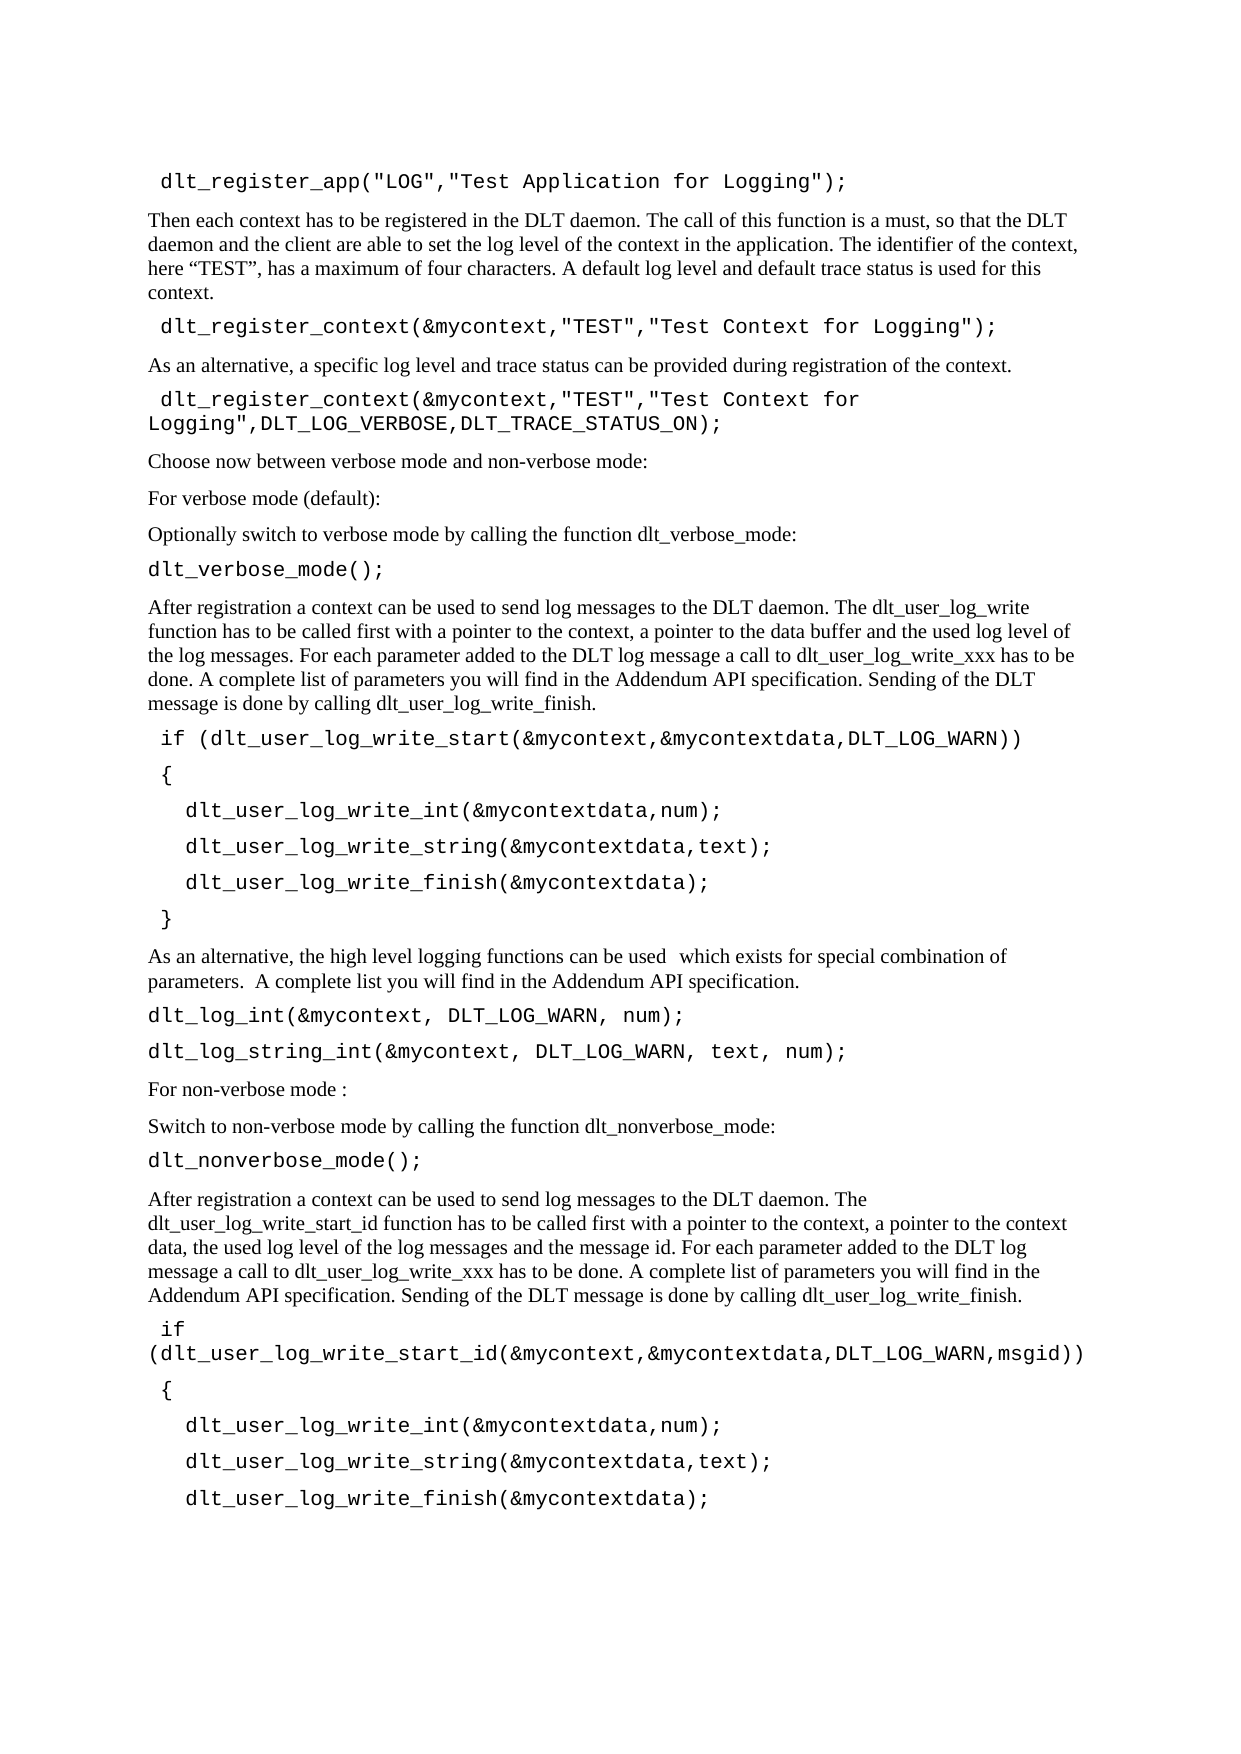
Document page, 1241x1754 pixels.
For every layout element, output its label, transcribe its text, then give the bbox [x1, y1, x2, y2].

text dlt_user_log_write_finish(&mycontextdata); [148, 872, 1090, 896]
text For non-verbose mode : [148, 1077, 1090, 1101]
text Then each context has to be registered in the DLT daemon. The call of this function is a must, so that the DLT daemon and the client are able to set the log level of the context in the application. The identifier of the context, here “TEST”, has a maximum of four characters. A default log level and default trace status is used for this context. [148, 208, 1090, 304]
text Choose now between verbose mode and non-verbose mode: [148, 449, 1090, 473]
text if (dlt_user_log_write_start_id(&mycontext,&mycontextdata,DLT_LOG_WARN,msgid)) [148, 1319, 1090, 1367]
text For verbose mode (default): [148, 486, 1090, 509]
text After registration a context can be used to send log messages to the DLT daemon. The dlt_user_log_write function has to be called first with a pointer to the context, a pointer to the data buffer and the used log level of the log messages. For each parameter added to the DLT log message a call to dlt_user_log_write_xxx has to be done. A complete list of parameters you will find in the Addendum API specification. Sending of the DLT message is done by calling dlt_user_log_write_finish. [148, 595, 1090, 715]
text dlt_register_context(&mycontext,"TEST","Test Context for Logging",DLT_LOG_VERBOSE,DLT_TRACE_STATUS_ON); [148, 389, 1090, 436]
text As an alternative, a specific log level and trace status can be provided during registration of the context. [148, 353, 1090, 377]
text { [148, 1379, 1090, 1403]
text } [148, 908, 1090, 932]
text dlt_user_log_write_string(&mycontextdata,text); [148, 836, 1090, 860]
text dlt_nonverbose_mode(); [148, 1151, 1090, 1174]
text As an alternative, the high level logging functions can be used which exists for special combination of parameters. A complete list you will find in the Addendum API specification. [148, 944, 1090, 993]
text Optionally switch to verbose mode by calling the function dlt_verbose_mode: [148, 522, 1090, 546]
text dlt_user_log_write_int(&mycontextdata,num); [148, 1415, 1090, 1439]
text dlt_log_int(&mycontext, DLT_LOG_WARN, num); [148, 1005, 1090, 1029]
text dlt_user_log_write_finish(&mycontextdata); [148, 1488, 1090, 1511]
text Switch to non-verbose mode by calling the function dlt_nonverbose_mode: [148, 1114, 1090, 1138]
text dlt_user_log_write_string(&mycontextdata,text); [148, 1452, 1090, 1475]
text { [148, 764, 1090, 787]
text dlt_log_string_int(&mycontext, DLT_LOG_WARN, text, num); [148, 1041, 1090, 1065]
text dlt_register_app("LOG","Test Application for Logging"); [148, 172, 1090, 195]
text After registration a context can be used to send log messages to the DLT daemon. The dlt_user_log_write_start_id function has to be called first with a pointer to the context, a pointer to the context data, the used log level of the log messages and the message id. For each parameter added to the DLT log message a call to dlt_user_log_write_xxx has to be done. A complete list of parameters you will find in the Addendum API specification. Sending of the DLT message is done by calling dlt_user_log_write_finish. [148, 1187, 1090, 1307]
text dlt_verbose_mode(); [148, 559, 1090, 582]
text dlt_user_log_write_int(&mycontextdata,num); [148, 800, 1090, 823]
text if (dlt_user_log_write_start(&mycontext,&mycontextdata,DLT_LOG_WARN)) [148, 728, 1090, 751]
text dlt_register_context(&mycontext,"TEST","Test Context for Logging"); [148, 316, 1090, 340]
